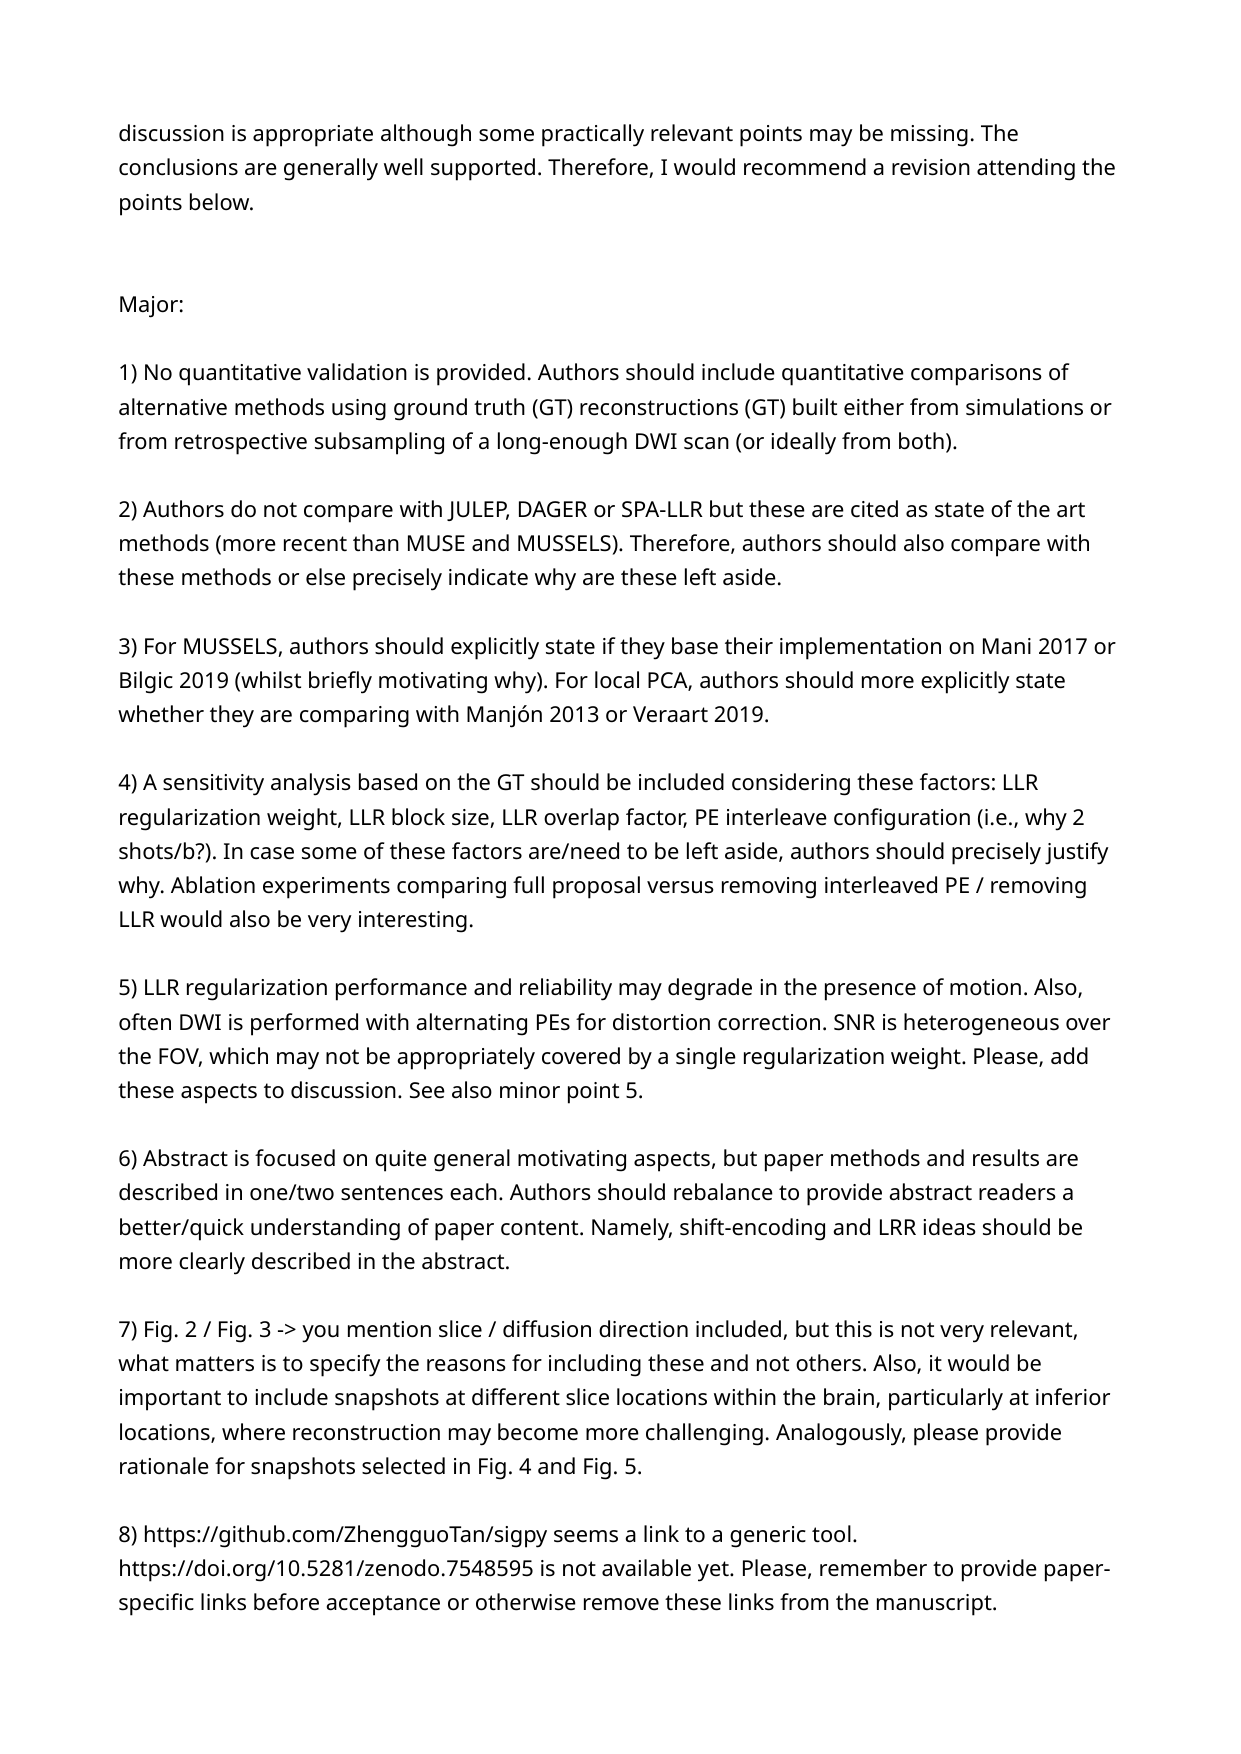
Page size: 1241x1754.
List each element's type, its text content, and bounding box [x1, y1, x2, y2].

text discussion is appropriate although some practically relevant points may be missing. The conclusions are generally well supported. Therefore, I would recommend a revision attending the points below. Major: 1) No quantitative validation is provided. Authors should include quantitative comparisons of alternative methods using ground truth (GT) reconstructions (GT) built either from simulations or from retrospective subsampling of a long-enough DWI scan (or ideally from both). 2) Authors do not compare with JULEP, DAGER or SPA-LLR but these are cited as state of the art methods (more recent than MUSE and MUSSELS). Therefore, authors should also compare with these methods or else precisely indicate why are these left aside. 3) For MUSSELS, authors should explicitly state if they base their implementation on Mani 2017 or Bilgic 2019 (whilst briefly motivating why). For local PCA, authors should more explicitly state whether they are comparing with Manjón 2013 or Veraart 2019. 4) A sensitivity analysis based on the GT should be included considering these factors: LLR regularization weight, LLR block size, LLR overlap factor, PE interleave configuration (i.e., why 2 shots/b?). In case some of these factors are/need to be left aside, authors should precisely justify why. Ablation experiments comparing full proposal versus removing interleaved PE / removing LLR would also be very interesting. 5) LLR regularization performance and reliability may degrade in the presence of motion. Also, often DWI is performed with alternating PEs for distortion correction. SNR is heterogeneous over the FOV, which may not be appropriately covered by a single regularization weight. Please, add these aspects to discussion. See also minor point 5. 6) Abstract is focused on quite general motivating aspects, but paper methods and results are described in one/two sentences each. Authors should rebalance to provide abstract readers a better/quick understanding of paper content. Namely, shift-encoding and LRR ideas should be more clearly described in the abstract. 7) Fig. 2 / Fig. 3 -> you mention slice / diffusion direction included, but this is not very relevant, what matters is to specify the reasons for including these and not others. Also, it would be important to include snapshots at different slice locations within the brain, particularly at inferior locations, where reconstruction may become more challenging. Analogously, please provide rationale for snapshots selected in Fig. 4 and Fig. 5. 8) https://github.com/ZhengguoTan/sigpy seems a link to a generic tool. https://doi.org/10.5281/zenodo.7548595 is not available yet. Please, remember to provide paper-specific links before acceptance or otherwise remove these links from the manuscript. [118, 118, 1122, 1617]
